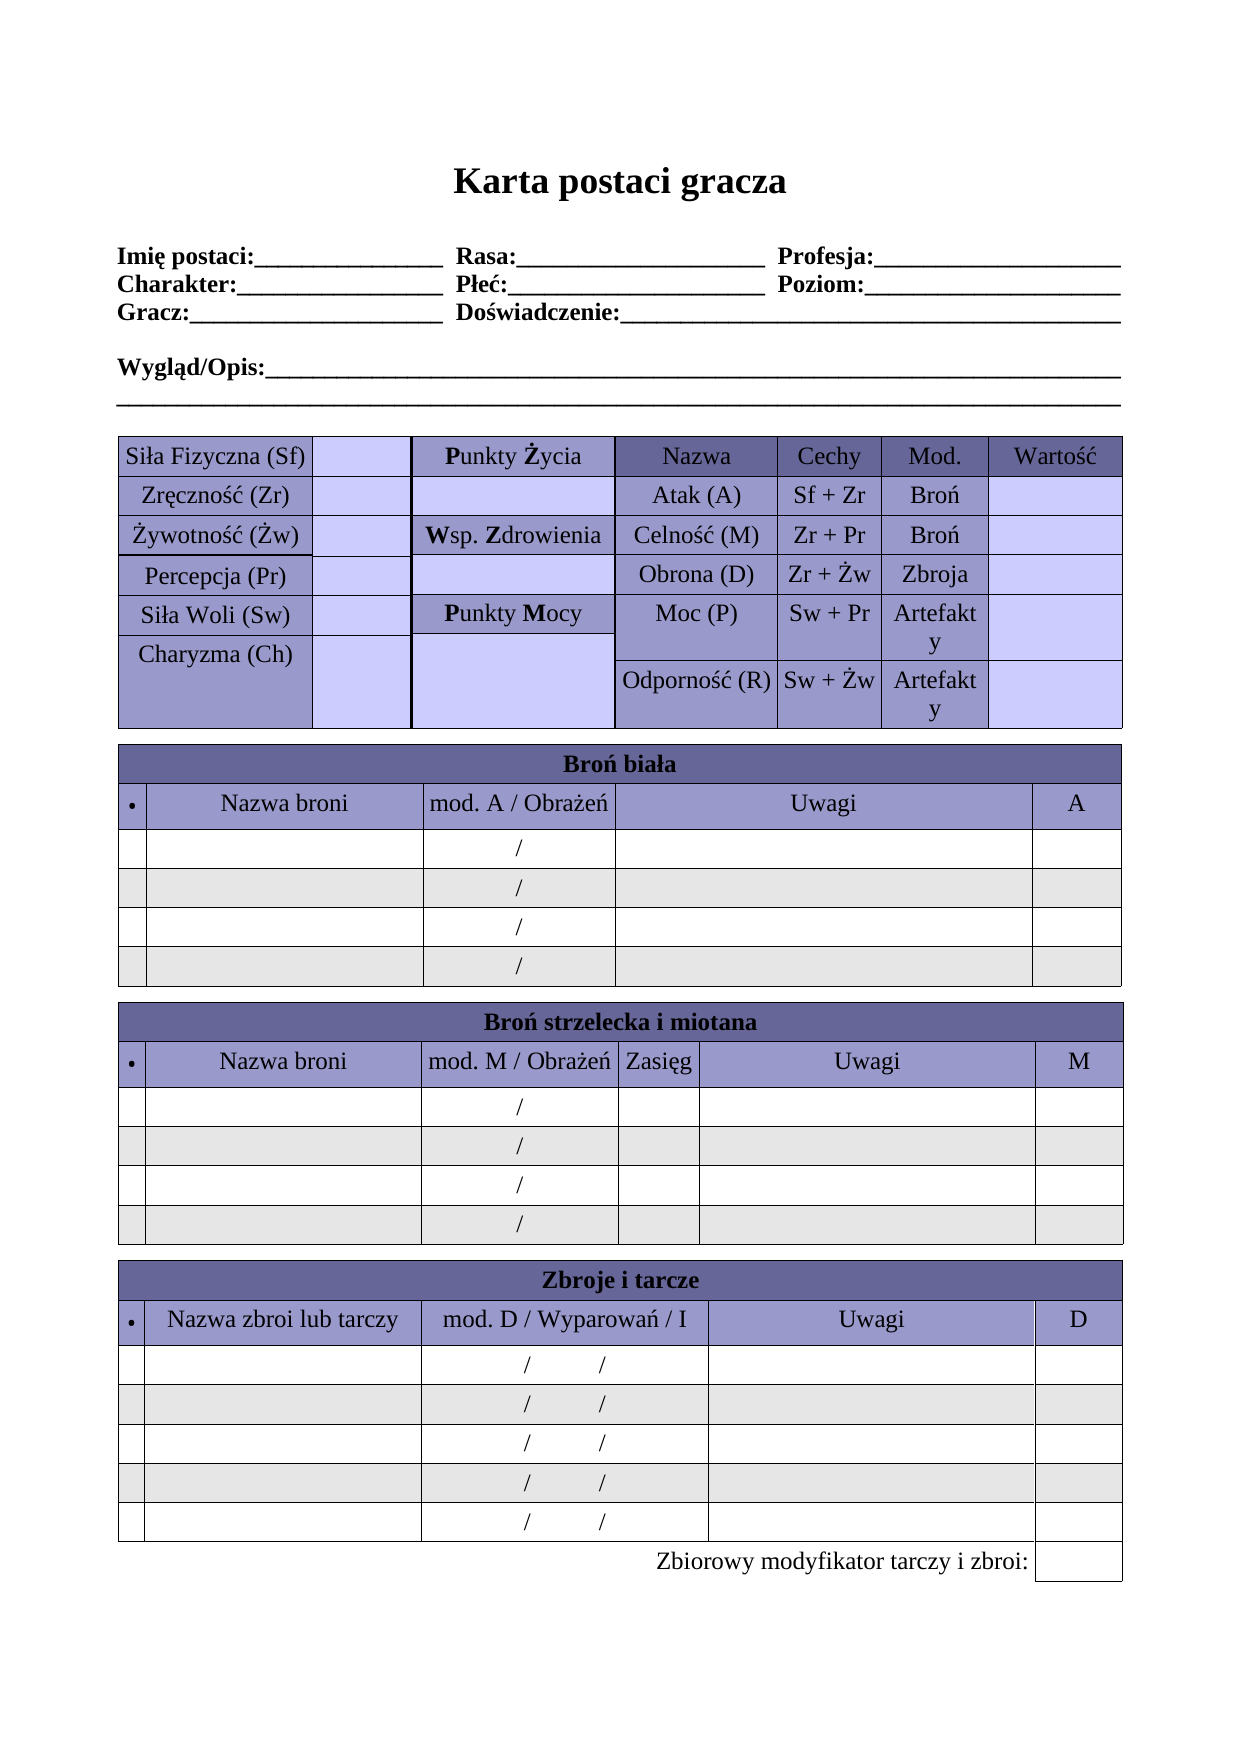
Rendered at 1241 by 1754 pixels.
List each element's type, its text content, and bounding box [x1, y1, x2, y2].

table_cell Zr + Żw [778, 555, 881, 594]
table_cell [413, 477, 614, 515]
table_cell [145, 1346, 421, 1384]
table_cell Wsp. Zdrowienia [413, 516, 614, 554]
table_cell / [424, 869, 615, 907]
table_cell [1036, 1503, 1122, 1541]
table_cell / [424, 947, 615, 986]
table_cell / [422, 1206, 618, 1244]
table_cell Zbiorowy modyfikator tarczy i zbroi: [118, 1542, 1034, 1581]
table_header [313, 437, 410, 476]
table_cell [147, 869, 423, 907]
table_cell [1036, 1206, 1123, 1244]
table_cell [413, 555, 614, 594]
table_cell [145, 1464, 421, 1502]
table_cell [413, 634, 614, 728]
table_cell [119, 1385, 144, 1424]
table_cell / [422, 1088, 618, 1126]
table_cell Uwagi [709, 1301, 1034, 1345]
table_cell Punkty Mocy [413, 595, 614, 633]
table_cell Uwagi [700, 1042, 1035, 1087]
table_cell Celność (M) [616, 516, 777, 554]
table_cell [119, 908, 146, 946]
table_cell Charyzma (Ch) [119, 636, 312, 728]
table_cell [313, 557, 410, 595]
text Imię postaci: Rasa: Profesja: [117, 242, 1122, 270]
table_cell [700, 1088, 1035, 1126]
table_cell [146, 1166, 421, 1205]
table_cell [709, 1503, 1034, 1541]
text Wygląd/Opis: [117, 353, 1122, 409]
table_cell [1036, 1542, 1122, 1581]
table_cell [709, 1464, 1034, 1502]
table_cell Broń [882, 477, 988, 515]
table_cell [709, 1346, 1034, 1384]
table_cell [1036, 1425, 1122, 1463]
text Gracz: Doświadczenie: [117, 298, 1122, 326]
table_cell / / [422, 1425, 708, 1463]
table_cell D [1036, 1301, 1122, 1345]
table_cell [119, 1206, 145, 1244]
table_cell [119, 1127, 145, 1165]
table_cell Zręczność (Zr) [119, 477, 312, 515]
table_cell Sf + Zr [778, 477, 881, 515]
table_cell [147, 947, 423, 986]
table_cell [616, 947, 1032, 986]
table_cell Siła Woli (Sw) [119, 596, 312, 635]
table_cell [1036, 1385, 1122, 1424]
table_cell [1033, 830, 1121, 868]
table_cell [1033, 947, 1121, 986]
table_cell [616, 908, 1032, 946]
table_header Wartość [989, 437, 1122, 476]
table_cell [146, 1088, 421, 1126]
table_cell [313, 636, 410, 728]
table_cell Nazwa zbroi lub tarczy [145, 1301, 421, 1345]
table_cell mod. D / Wyparowań / I [422, 1301, 708, 1345]
table_cell [119, 830, 146, 868]
table_cell [119, 1503, 144, 1541]
table_cell • [119, 1301, 144, 1345]
table_cell Nazwa broni [147, 784, 423, 829]
table_cell [619, 1127, 699, 1165]
table_cell [616, 830, 1032, 868]
table_cell [145, 1385, 421, 1424]
table_cell [119, 1346, 144, 1384]
table_cell [313, 516, 410, 556]
table_cell [119, 1425, 144, 1463]
text Charakter: Płeć: Poziom: [117, 270, 1122, 298]
table_cell Obrona (D) [616, 555, 777, 594]
table_cell Artefakty [882, 595, 988, 660]
table_cell Moc (P) [616, 595, 777, 660]
table_cell [119, 1166, 145, 1205]
table_cell [146, 1127, 421, 1165]
table_header Mod. [882, 437, 988, 476]
table_cell Broń [882, 516, 988, 554]
table_cell [119, 1464, 144, 1502]
table_cell [709, 1385, 1034, 1424]
table_cell [147, 830, 423, 868]
table_cell Żywotność (Żw) [119, 516, 312, 554]
table_header Zbroje i tarcze [119, 1261, 1122, 1300]
table_cell [313, 596, 410, 635]
table_cell [709, 1425, 1034, 1463]
table_cell / [424, 830, 615, 868]
table_cell [989, 477, 1122, 515]
table_cell Zr + Pr [778, 516, 881, 554]
table_cell / [422, 1166, 618, 1205]
table_cell Uwagi [616, 784, 1032, 829]
table_cell [146, 1206, 421, 1244]
table_header Punkty Życia [413, 437, 614, 476]
table_cell • [119, 1042, 145, 1087]
table_cell [1033, 869, 1121, 907]
text Karta postaci gracza [118, 159, 1122, 201]
table_cell Odporność (R) [616, 661, 777, 728]
table_header Nazwa [616, 437, 777, 476]
table_cell Nazwa broni [146, 1042, 421, 1087]
table_cell [619, 1088, 699, 1126]
table_header Cechy [778, 437, 881, 476]
table_cell / [422, 1127, 618, 1165]
table_cell [989, 595, 1122, 660]
table_cell [1036, 1127, 1123, 1165]
table_cell Zbroja [882, 555, 988, 594]
table_cell [313, 477, 410, 515]
table_cell [1033, 908, 1121, 946]
table_cell [700, 1166, 1035, 1205]
table_cell [145, 1425, 421, 1463]
table_cell / [424, 908, 615, 946]
table_cell [989, 516, 1122, 554]
table_cell Sw + Pr [778, 595, 881, 660]
table_cell [616, 869, 1032, 907]
table_cell [119, 947, 146, 986]
table_cell Artefakty [882, 661, 988, 728]
table_header Broń biała [119, 745, 1121, 783]
table_cell / / [422, 1503, 708, 1541]
table_cell / / [422, 1346, 708, 1384]
table_cell [119, 1088, 145, 1126]
table_cell [700, 1206, 1035, 1244]
table_cell mod. M / Obrażeń [422, 1042, 618, 1087]
table_cell [619, 1166, 699, 1205]
table_cell [619, 1206, 699, 1244]
table_cell [145, 1503, 421, 1541]
table_cell / / [422, 1464, 708, 1502]
table_cell Percepcja (Pr) [119, 556, 312, 595]
table_header Siła Fizyczna (Sf) [119, 437, 312, 476]
table_cell [1036, 1166, 1123, 1205]
table_cell [1036, 1088, 1123, 1126]
table_cell A [1033, 784, 1121, 829]
table_cell / / [422, 1385, 708, 1424]
table_cell • [119, 784, 146, 829]
table_cell mod. A / Obrażeń [424, 784, 615, 829]
table_header Broń strzelecka i miotana [119, 1003, 1123, 1041]
table_cell [700, 1127, 1035, 1165]
table_cell [1036, 1346, 1122, 1384]
table_cell Sw + Żw [778, 661, 881, 728]
table_cell [1036, 1464, 1122, 1502]
table_cell [989, 661, 1122, 728]
table_cell [119, 869, 146, 907]
table_cell [147, 908, 423, 946]
table_cell M [1036, 1042, 1123, 1087]
table_cell Atak (A) [616, 477, 777, 515]
table_cell Zasięg [619, 1042, 699, 1087]
table_cell [989, 555, 1122, 594]
